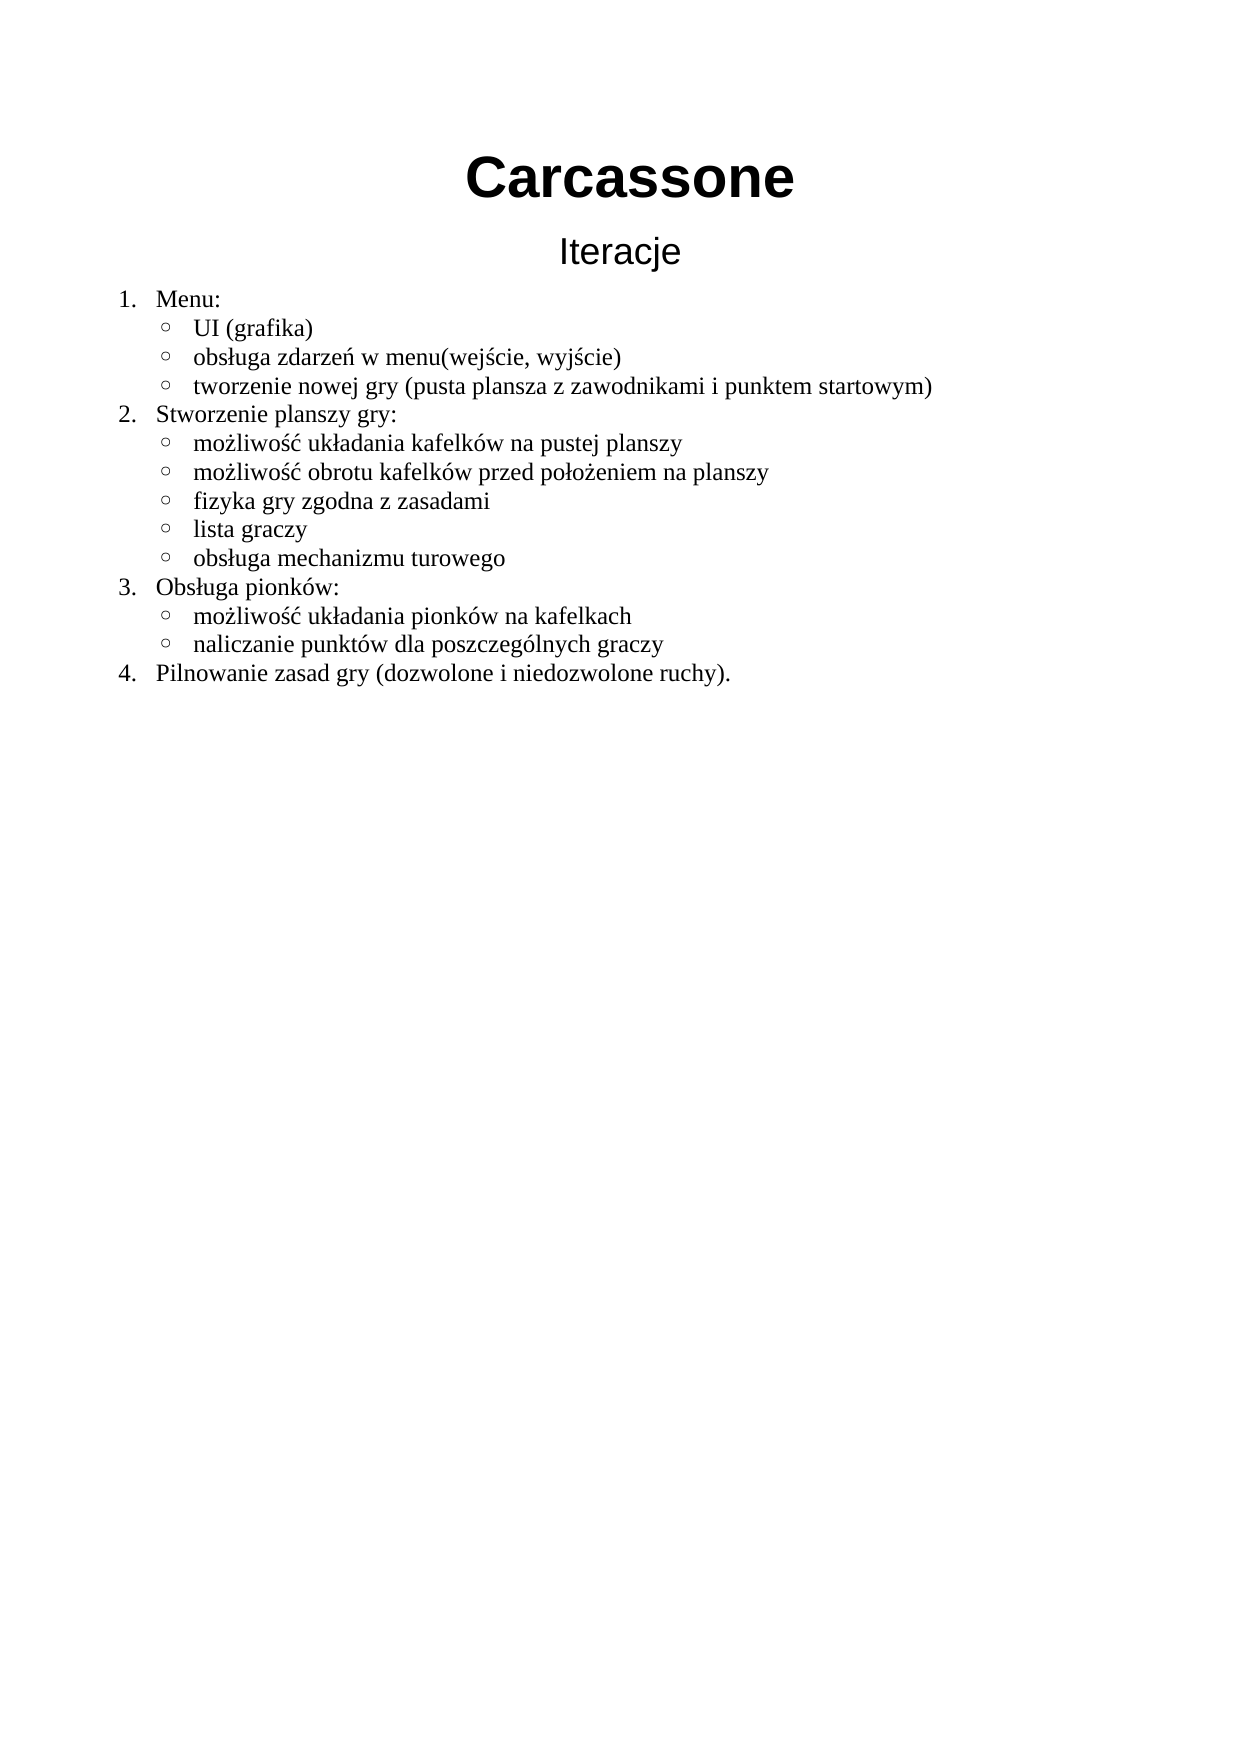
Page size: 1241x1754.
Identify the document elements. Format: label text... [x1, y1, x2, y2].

list UI (grafika) [156, 313, 1122, 342]
list Stworzenie planszy gry: [118, 399, 1122, 428]
list możliwość układania kafelków na pustej planszy [156, 428, 1122, 457]
list lista graczy [156, 514, 1122, 543]
list naliczanie punktów dla poszczególnych graczy [156, 629, 1122, 658]
title Carcassone [117, 143, 1122, 210]
list Menu: [118, 284, 1122, 313]
list możliwość układania pionków na kafelkach [156, 601, 1122, 629]
list Obsługa pionków: [118, 572, 1122, 601]
subtitle Iteracje [118, 229, 1122, 272]
list obsługa zdarzeń w menu(wejście, wyjście) [156, 342, 1122, 371]
list tworzenie nowej gry (pusta plansza z zawodnikami i punktem startowym) [156, 371, 1122, 399]
list obsługa mechanizmu turowego [156, 543, 1122, 572]
list fizyka gry zgodna z zasadami [156, 486, 1122, 514]
list Pilnowanie zasad gry (dozwolone i niedozwolone ruchy). [118, 658, 1122, 687]
list możliwość obrotu kafelków przed położeniem na planszy [156, 457, 1122, 486]
